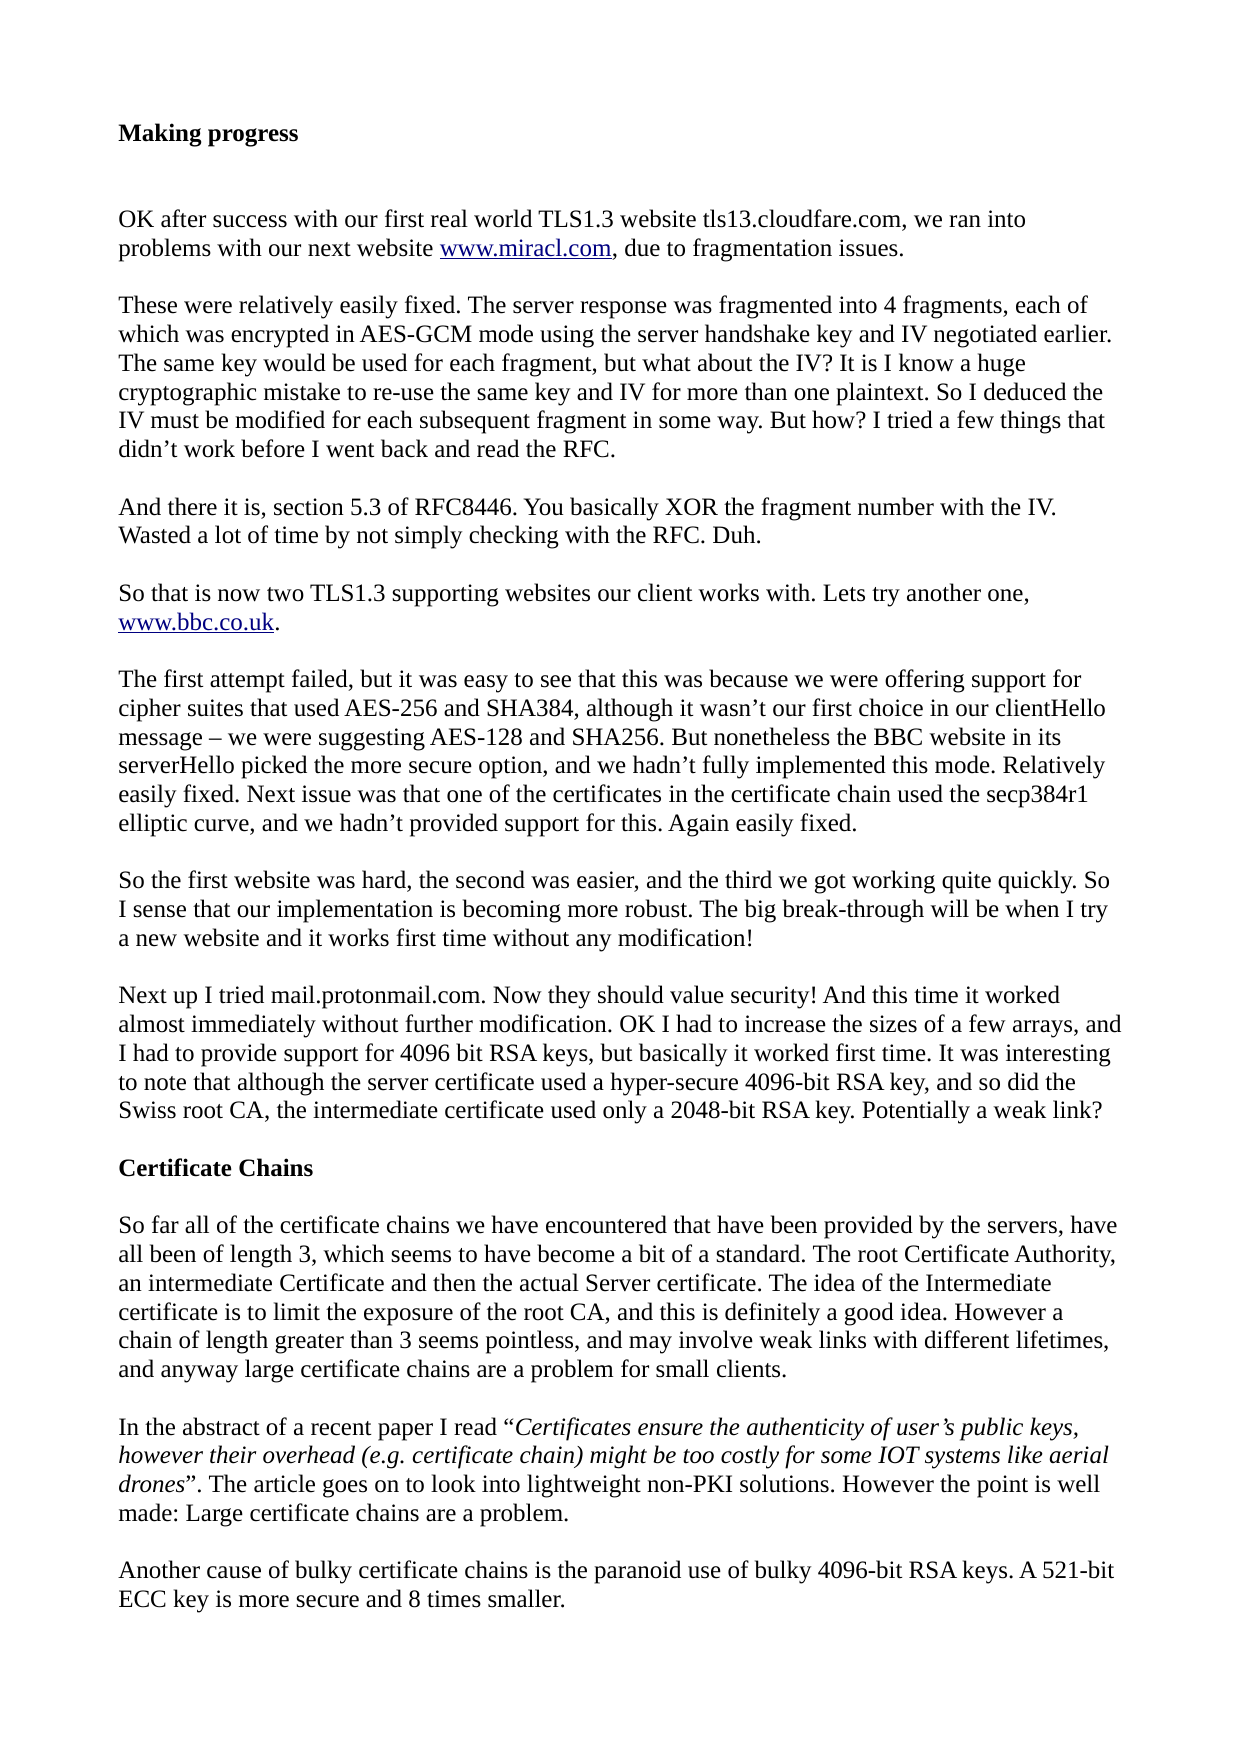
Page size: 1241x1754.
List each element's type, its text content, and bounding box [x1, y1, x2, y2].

text OK after success with our first real world TLS1.3 website tls13.cloudfare.com, we ran into problems with our next website www.miracl.com, due to fragmentation issues. [118, 204, 1122, 262]
text Another cause of bulky certificate chains is the paranoid use of bulky 4096-bit RSA keys. A 521-bit ECC key is more secure and 8 times smaller. [118, 1556, 1122, 1613]
text These were relatively easily fixed. The server response was fragmented into 4 fragments, each of which was encrypted in AES-GCM mode using the server handshake key and IV negotiated earlier. The same key would be used for each fragment, but what about the IV? It is I know a huge cryptographic mistake to re-use the same key and IV for more than one plaintext. So I deduced the IV must be modified for each subsequent fragment in some way. But how? I tried a few things that didn’t work before I went back and read the RFC. [118, 291, 1122, 463]
text So the first website was hard, the second was easier, and the third we got working quite quickly. So I sense that our implementation is becoming more robust. The big break-through will be when I try a new website and it works first time without any modification! [118, 866, 1122, 952]
text The first attempt failed, but it was easy to see that this was because we were offering support for cipher suites that used AES-256 and SHA384, although it wasn’t our first choice in our clientHello message – we were suggesting AES-128 and SHA256. But nonetheless the BBC website in its serverHello picked the more secure option, and we hadn’t fully implemented this mode. Relatively easily fixed. Next issue was that one of the certificates in the certificate chain used the secp384r1 elliptic curve, and we hadn’t provided support for this. Again easily fixed. [118, 664, 1122, 837]
text In the abstract of a recent paper I read “Certificates ensure the authenticity of user’s public keys, however their overhead (e.g. certificate chain) might be too costly for some IOT systems like aerial drones”. The article goes on to look into lightweight non-PKI solutions. However the point is well made: Large certificate chains are a problem. [118, 1412, 1122, 1527]
text And there it is, section 5.3 of RFC8446. You basically XOR the fragment number with the IV. Wasted a lot of time by not simply checking with the RFC. Duh. [118, 492, 1122, 549]
text Making progress [118, 118, 1122, 147]
text So far all of the certificate chains we have encountered that have been provided by the servers, have all been of length 3, which seems to have become a bit of a standard. The root Certificate Authority, an intermediate Certificate and then the actual Server certificate. The idea of the Intermediate certificate is to limit the exposure of the root CA, and this is definitely a good idea. However a chain of length greater than 3 seems pointless, and may involve weak links with different lifetimes, and anyway large certificate chains are a problem for small clients. [118, 1211, 1122, 1383]
text Next up I tried mail.protonmail.com. Now they should value security! And this time it worked almost immediately without further modification. OK I had to increase the sizes of a few arrays, and I had to provide support for 4096 bit RSA keys, but basically it worked first time. It was interesting to note that although the server certificate used a hyper-secure 4096-bit RSA key, and so did the Swiss root CA, the intermediate certificate used only a 2048-bit RSA key. Potentially a weak link? [118, 981, 1122, 1124]
text Certificate Chains [118, 1153, 1122, 1182]
text So that is now two TLS1.3 supporting websites our client works with. Lets try another one, www.bbc.co.uk. [118, 578, 1122, 636]
